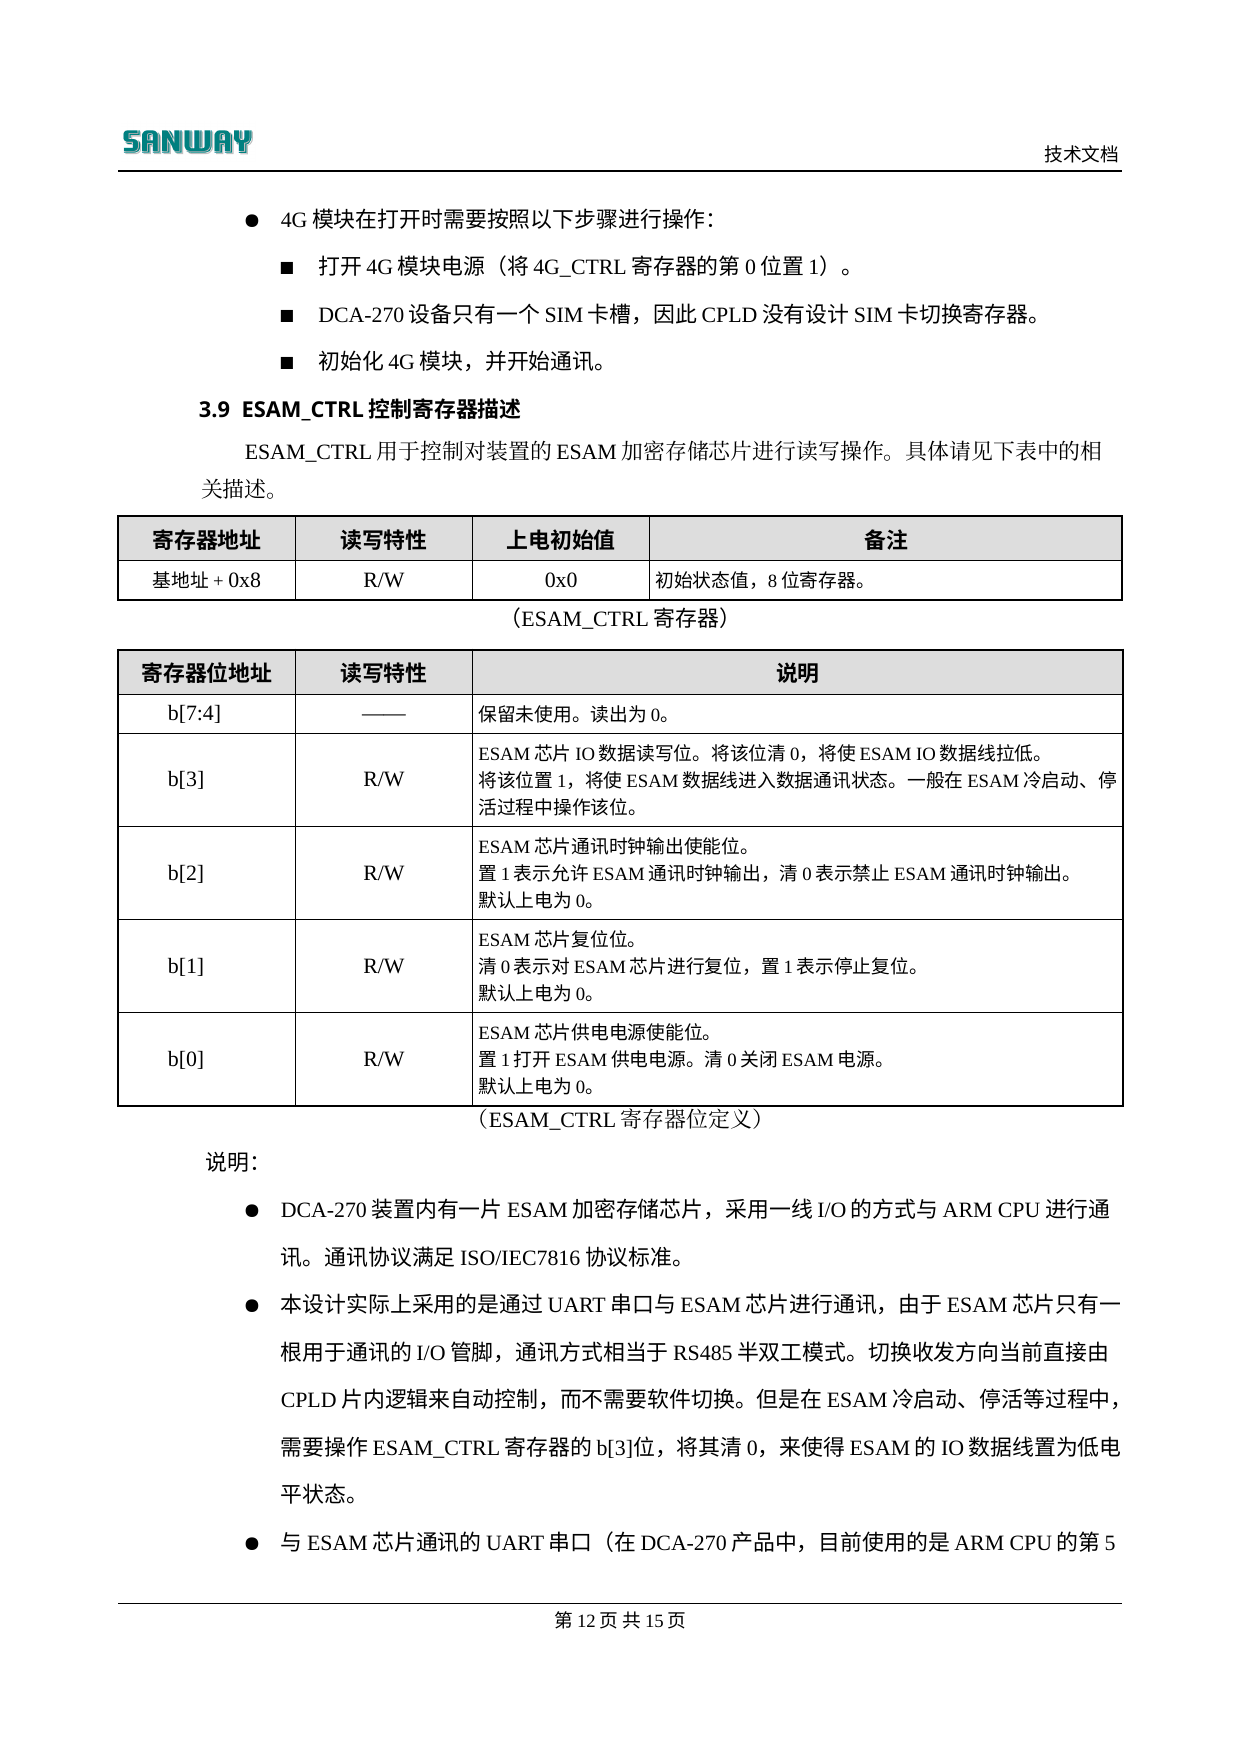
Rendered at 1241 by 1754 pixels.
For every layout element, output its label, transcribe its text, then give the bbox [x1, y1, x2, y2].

list ESAM_CTRL控制寄存器描述 [193, 392, 1122, 423]
table_cell R/W [296, 734, 472, 826]
list 4G模块在打开时需要按照以下步骤进行操作： [243, 202, 1122, 233]
list 初始化4G模块，并开始通讯。 [281, 344, 1122, 376]
table_cell b[0] [119, 1013, 295, 1105]
text （ESAM_CTRL寄存器） [118, 601, 1122, 633]
table_cell R/W [296, 1013, 472, 1105]
table_header 上电初始值 [473, 517, 649, 560]
table_cell 0x0 [473, 561, 649, 599]
list DCA-270设备只有一个SIM卡槽，因此CPLD没有设计SIM卡切换寄存器。 [281, 297, 1122, 328]
list 与ESAM芯片通讯的UART串口（在DCA-270产品中，目前使用的是ARM CPU的第5 [243, 1525, 1122, 1556]
table_cell ESAM芯片通讯时钟输出使能位。 置1表示允许ESAM通讯时钟输出，清0表示禁止ESAM通讯时钟输出。 默认上电为0。 [473, 827, 1122, 919]
table_cell ESAM芯片IO数据读写位。将该位清0，将使ESAM IO数据线拉低。 将该位置1，将使ESAM数据线进入数据通讯状态。一般在ESAM冷启动、停活过程中操作该位。 [473, 734, 1122, 826]
table_cell 保留未使用。读出为0。 [473, 695, 1122, 732]
text （ESAM_CTRL寄存器位定义） [118, 1107, 1122, 1132]
table_cell ESAM芯片复位位。 清0表示对ESAM芯片进行复位，置1表示停止复位。 默认上电为0。 [473, 920, 1122, 1012]
table_cell b[1] [119, 920, 295, 1012]
table_cell b[3] [119, 734, 295, 826]
table_header 寄存器地址 [119, 517, 295, 560]
list DCA-270装置内有一片ESAM加密存储芯片，采用一线I/O的方式与ARM CPU进行通讯。通讯协议满足ISO/IEC7816协议标准。 [243, 1192, 1122, 1271]
text ESAM_CTRL用于控制对装置的ESAM加密存储芯片进行读写操作。具体请见下表中的相关描述。 [201, 439, 1122, 502]
table_header 说明 [473, 651, 1122, 694]
table_cell —— [296, 695, 472, 732]
table_cell R/W [296, 827, 472, 919]
table_cell R/W [296, 920, 472, 1012]
table_cell 初始状态值，8位寄存器。 [650, 561, 1121, 599]
table_cell b[2] [119, 827, 295, 919]
table_cell ESAM芯片供电电源使能位。 置1打开ESAM供电电源。清0关闭ESAM电源。 默认上电为0。 [473, 1013, 1122, 1105]
table_cell 基地址 + 0x8 [119, 561, 295, 599]
table_cell R/W [296, 561, 472, 599]
list 打开4G模块电源（将4G_CTRL寄存器的第0位置1）。 [281, 249, 1122, 281]
text 说明： [206, 1145, 1122, 1176]
table_header 读写特性 [296, 517, 472, 560]
list 本设计实际上采用的是通过UART串口与ESAM芯片进行通讯，由于ESAM芯片只有一根用于通讯的I/O管脚，通讯方式相当于RS485半双工模式。切换收发方向当前直接由CPLD片内逻辑来自动控制，而不需要软件切换。但是在ESAM冷启动、停活等过程中，需要操作ESAM_CTRL寄存器的b[3]位，将其清0，来使得ESAM的IO数据线置为低电平状态。 [243, 1287, 1122, 1509]
table_header 备注 [650, 517, 1121, 560]
table_cell b[7:4] [119, 695, 295, 732]
table_header 寄存器位地址 [119, 651, 295, 694]
table_header 读写特性 [296, 651, 472, 694]
